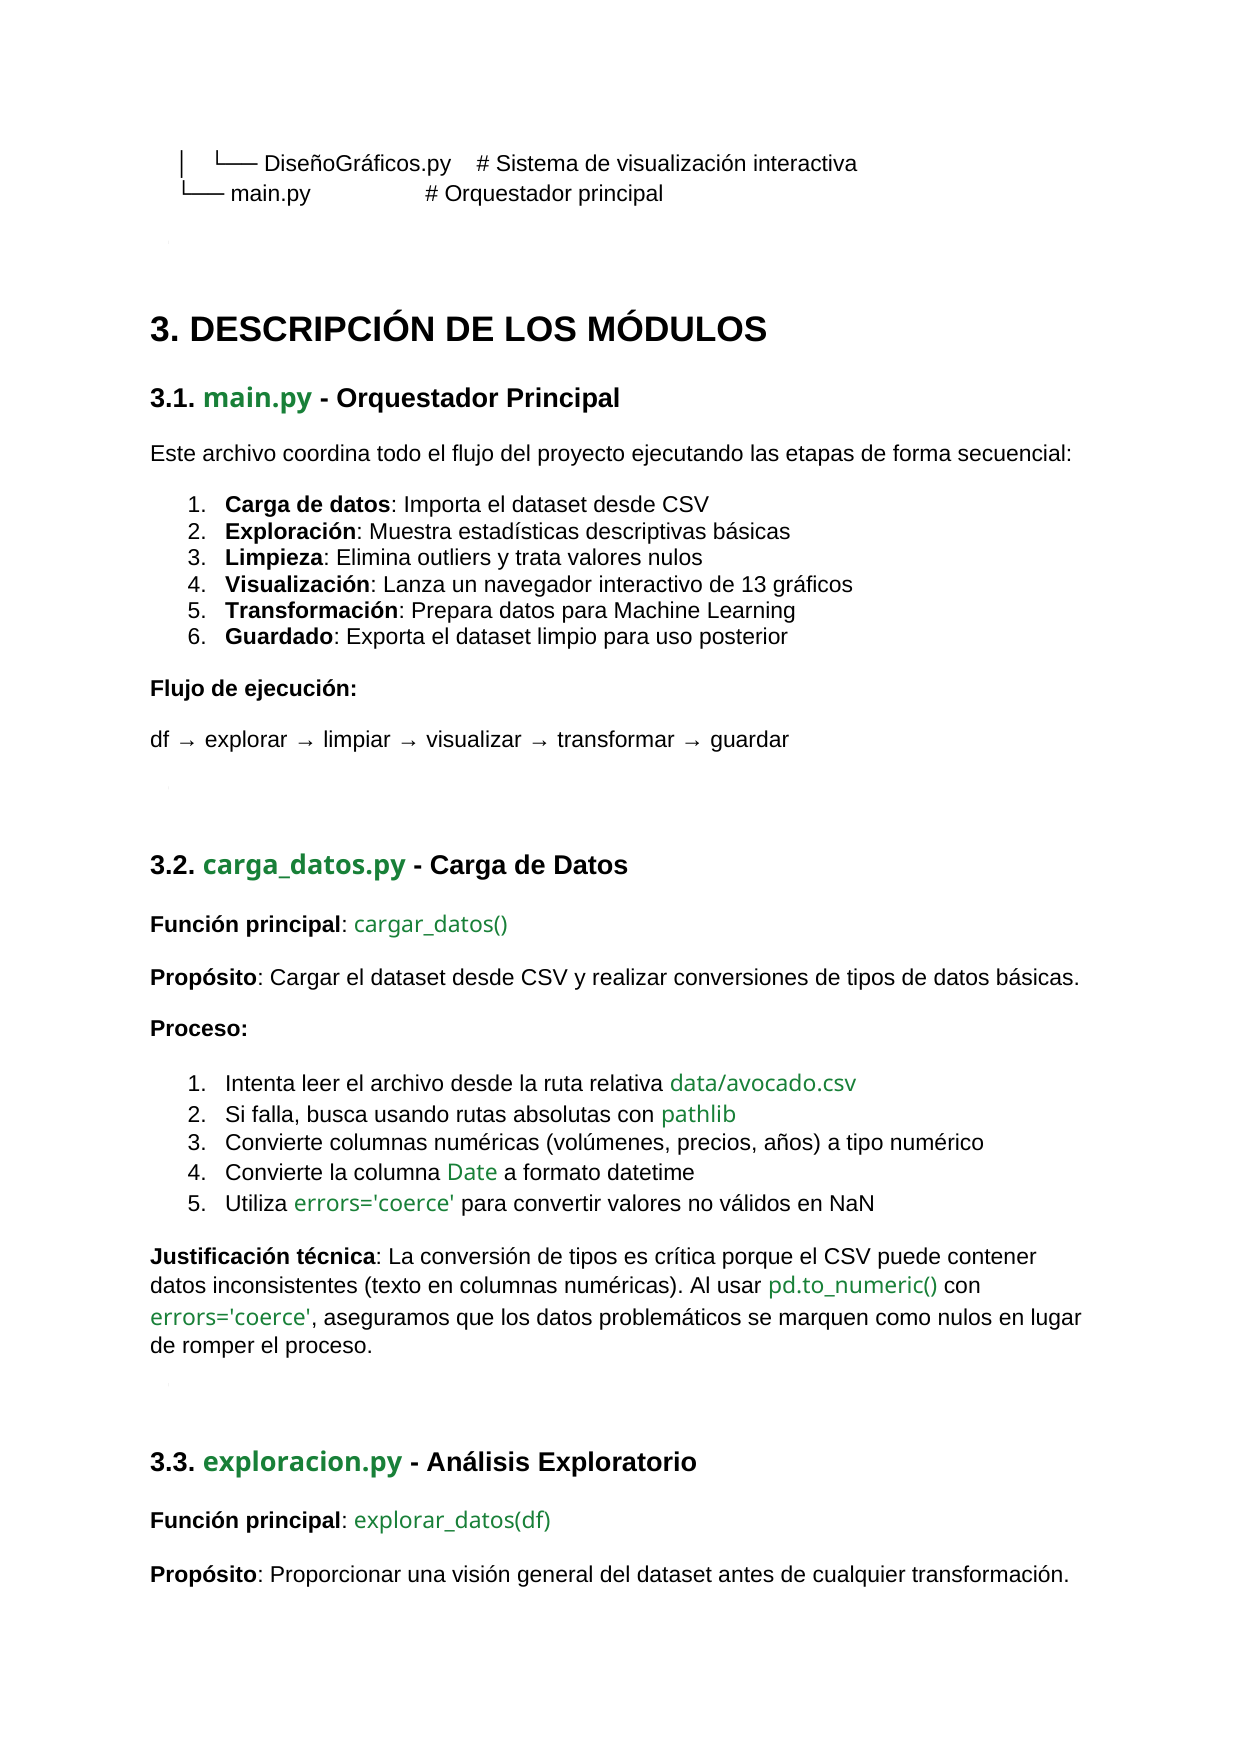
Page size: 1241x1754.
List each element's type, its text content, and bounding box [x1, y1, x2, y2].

text Proceso: [150, 1015, 1090, 1042]
list Convierte la columna Date a formato datetime [187, 1155, 1090, 1187]
text Este archivo coordina todo el flujo del proyecto ejecutando las etapas de forma secuencial: [150, 440, 1090, 466]
subtitle 3.1. main.py - Orquestador Principal [150, 378, 1090, 415]
text df → explorar → limpiar → visualizar → transformar → guardar [150, 726, 1090, 752]
list Intenta leer el archivo desde la ruta relativa data/avocado.csv [187, 1067, 1090, 1098]
list Utiliza errors='coerce' para convertir valores no válidos en NaN [187, 1187, 1090, 1218]
subtitle 3.3. exploracion.py - Análisis Exploratorio [150, 1442, 1090, 1479]
list Visualización: Lanza un navegador interactivo de 13 gráficos [187, 571, 1090, 597]
text └── main.py # Orquestador principal [150, 180, 1090, 207]
text Flujo de ejecución: [150, 674, 1090, 701]
list Limpieza: Elimina outliers y trata valores nulos [187, 544, 1090, 571]
text Justificación técnica: La conversión de tipos es crítica porque el CSV puede contener datos inconsistentes (texto en columnas numéricas). Al usar pd.to_numeric() con errors='coerce', aseguramos que los datos problemáticos se marquen como nulos en lugar de romper el proceso. [150, 1243, 1090, 1358]
subtitle 3.2. carga_datos.py - Carga de Datos [150, 846, 1090, 883]
text Propósito: Cargar el dataset desde CSV y realizar conversiones de tipos de datos básicas. [150, 964, 1090, 990]
list Carga de datos: Importa el dataset desde CSV [187, 491, 1090, 518]
list Exploración: Muestra estadísticas descriptivas básicas [187, 518, 1090, 544]
text Función principal: explorar_datos(df) [150, 1504, 1090, 1536]
subtitle 3. DESCRIPCIÓN DE LOS MÓDULOS [150, 308, 1090, 349]
text Función principal: cargar_datos() [150, 908, 1090, 939]
text Propósito: Proporcionar una visión general del dataset antes de cualquier transformación. [150, 1561, 1090, 1587]
list Si falla, busca usando rutas absolutas con pathlib [187, 1098, 1090, 1129]
list Transformación: Prepara datos para Machine Learning [187, 597, 1090, 623]
list Guardado: Exporta el dataset limpio para uso posterior [187, 623, 1090, 649]
list Convierte columnas numéricas (volúmenes, precios, años) a tipo numérico [187, 1129, 1090, 1155]
text │ └── DiseñoGráficos.py # Sistema de visualización interactiva [182, 150, 1090, 176]
